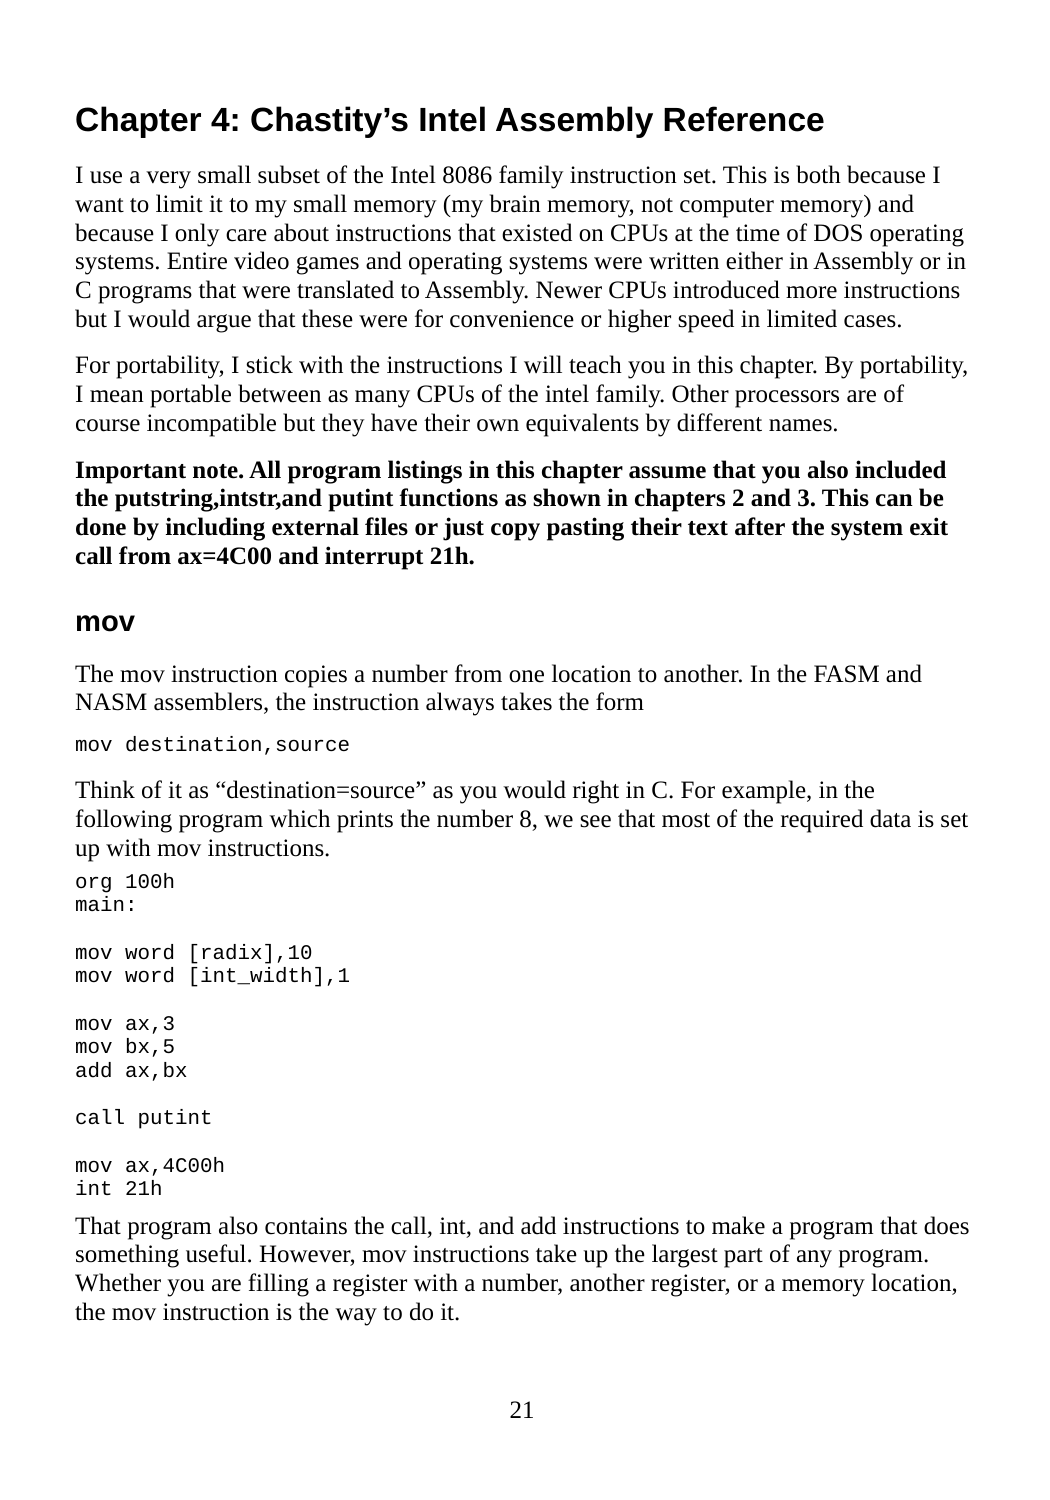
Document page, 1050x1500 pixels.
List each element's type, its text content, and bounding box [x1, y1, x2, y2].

text add ax,bx [75, 1060, 975, 1084]
text mov word [radix],10 [75, 942, 975, 965]
text main: [75, 894, 975, 918]
text That program also contains the call, int, and add instructions to make a program that does something useful. However, mov instructions take up the largest part of any program. Whether you are filling a register with a number, another register, or a memory location, the mov instruction is the way to do it. [75, 1211, 975, 1326]
text mov ax,3 [75, 1013, 975, 1036]
text For portability, I stick with the instructions I will teach you in this chapter. By portability, I mean portable between as many CPUs of the intel family. Other processors are of course incompatible but they have their own equivalents by different names. [75, 351, 975, 437]
text call putint [75, 1107, 975, 1131]
text int 21h [75, 1178, 975, 1202]
text mov word [int_width],1 [75, 965, 975, 989]
subtitle Chapter 4: Chastity’s Intel Assembly Reference [75, 100, 975, 139]
text mov ax,4C00h [75, 1154, 975, 1178]
text Think of it as “destination=source” as you would right in C. For example, in the following program which prints the number 8, we see that most of the required data is set up with mov instructions. [75, 776, 975, 862]
text I use a very small subset of the Intel 8086 family instruction set. This is both because I want to limit it to my small memory (my brain memory, not computer memory) and because I only care about instructions that existed on CPUs at the time of DOS operating systems. Entire video games and operating systems were written either in Assembly or in C programs that were translated to Assembly. Newer CPUs introduced more instructions but I would argue that these were for convenience or higher speed in limited cases. [75, 160, 975, 333]
text Important note. All program listings in this chapter assume that you also included the putstring,intstr,and putint functions as shown in chapters 2 and 3. This can be done by including external files or just copy pasting their text after the system exit call from ax=4C00 and interrupt 21h. [75, 455, 975, 570]
text mov destination,source [75, 734, 975, 758]
text org 100h [75, 871, 975, 894]
subtitle mov [75, 604, 975, 637]
text The mov instruction copies a number from one location to another. In the FASM and NASM assemblers, the instruction always takes the form [75, 659, 975, 716]
text mov bx,5 [75, 1036, 975, 1060]
